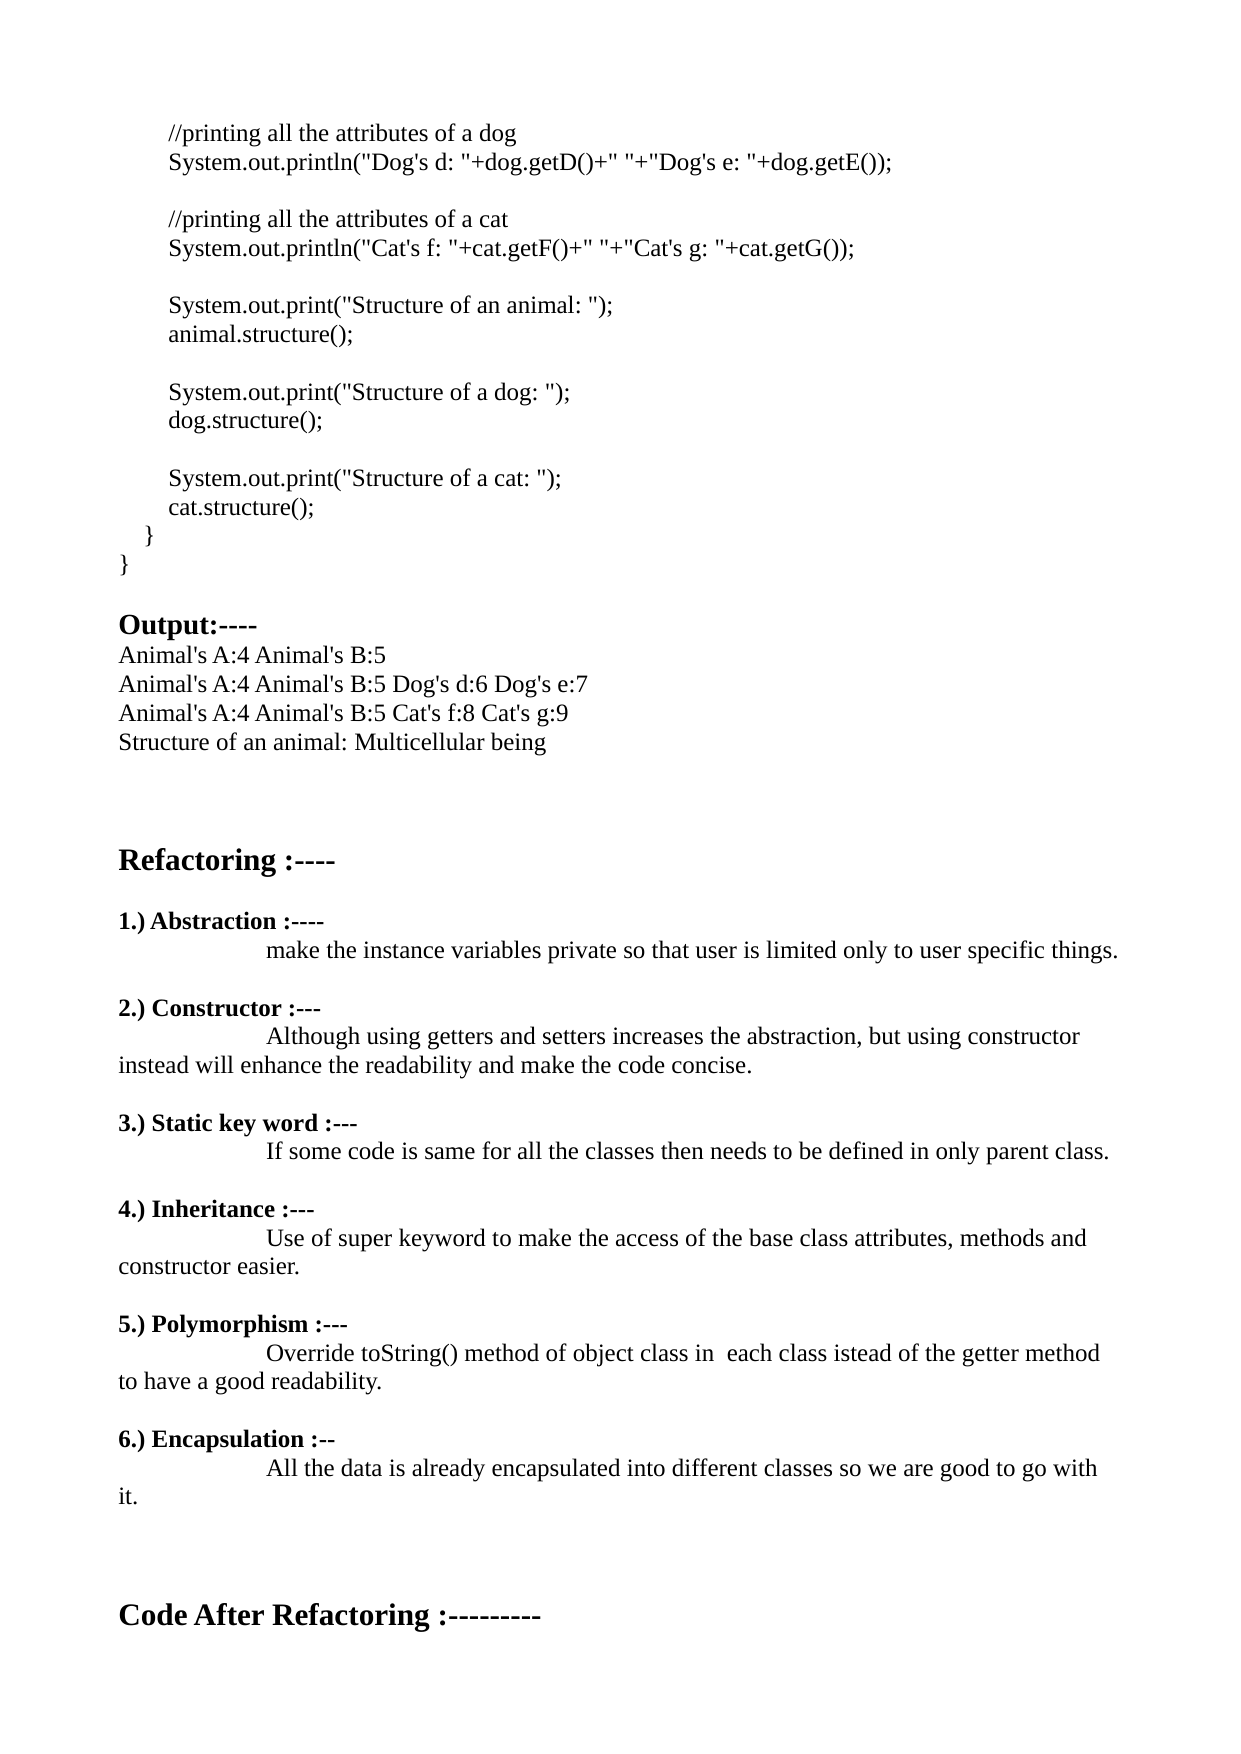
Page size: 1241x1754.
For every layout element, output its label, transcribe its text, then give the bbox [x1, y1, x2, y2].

text //printing all the attributes of a cat [118, 204, 1122, 233]
text make the instance variables private so that user is limited only to user specific things. [118, 935, 1122, 964]
text System.out.println("Dog's d: "+dog.getD()+" "+"Dog's e: "+dog.getE()); [118, 147, 1122, 176]
text Structure of an animal: Multicellular being [118, 727, 1122, 755]
text Override toString() method of object class in each class istead of the getter method to have a good readability. [118, 1338, 1122, 1395]
text Animal's A:4 Animal's B:5 Cat's f:8 Cat's g:9 [118, 698, 1122, 727]
text 4.) Inheritance :--- [118, 1194, 1122, 1223]
text Code After Refactoring :--------- [118, 1596, 1122, 1632]
text Animal's A:4 Animal's B:5 [118, 640, 1122, 669]
text 1.) Abstraction :---- [118, 906, 1122, 935]
text System.out.print("Structure of a cat: "); [118, 463, 1122, 492]
text System.out.print("Structure of a dog: "); [118, 377, 1122, 406]
text System.out.print("Structure of an animal: "); [118, 291, 1122, 319]
text animal.structure(); [118, 319, 1122, 348]
text Animal's A:4 Animal's B:5 Dog's d:6 Dog's e:7 [118, 669, 1122, 698]
text Although using getters and setters increases the abstraction, but using constructor instead will enhance the readability and make the code concise. [118, 1021, 1122, 1079]
text Output:---- [118, 607, 1122, 640]
text All the data is already encapsulated into different classes so we are good to go with it. [118, 1453, 1122, 1510]
text 3.) Static key word :--- [118, 1108, 1122, 1136]
text 2.) Constructor :--- [118, 993, 1122, 1021]
text Use of super keyword to make the access of the base class attributes, methods and constructor easier. [118, 1223, 1122, 1280]
text 6.) Encapsulation :-- [118, 1424, 1122, 1453]
text 5.) Polymorphism :--- [118, 1309, 1122, 1338]
text cat.structure(); [118, 492, 1122, 521]
text System.out.println("Cat's f: "+cat.getF()+" "+"Cat's g: "+cat.getG()); [118, 233, 1122, 262]
text If some code is same for all the classes then needs to be defined in only parent class. [118, 1136, 1122, 1165]
text } [118, 549, 1122, 578]
text Refactoring :---- [118, 842, 1122, 878]
text dog.structure(); [118, 406, 1122, 434]
text } [118, 521, 1122, 549]
text //printing all the attributes of a dog [118, 118, 1122, 147]
